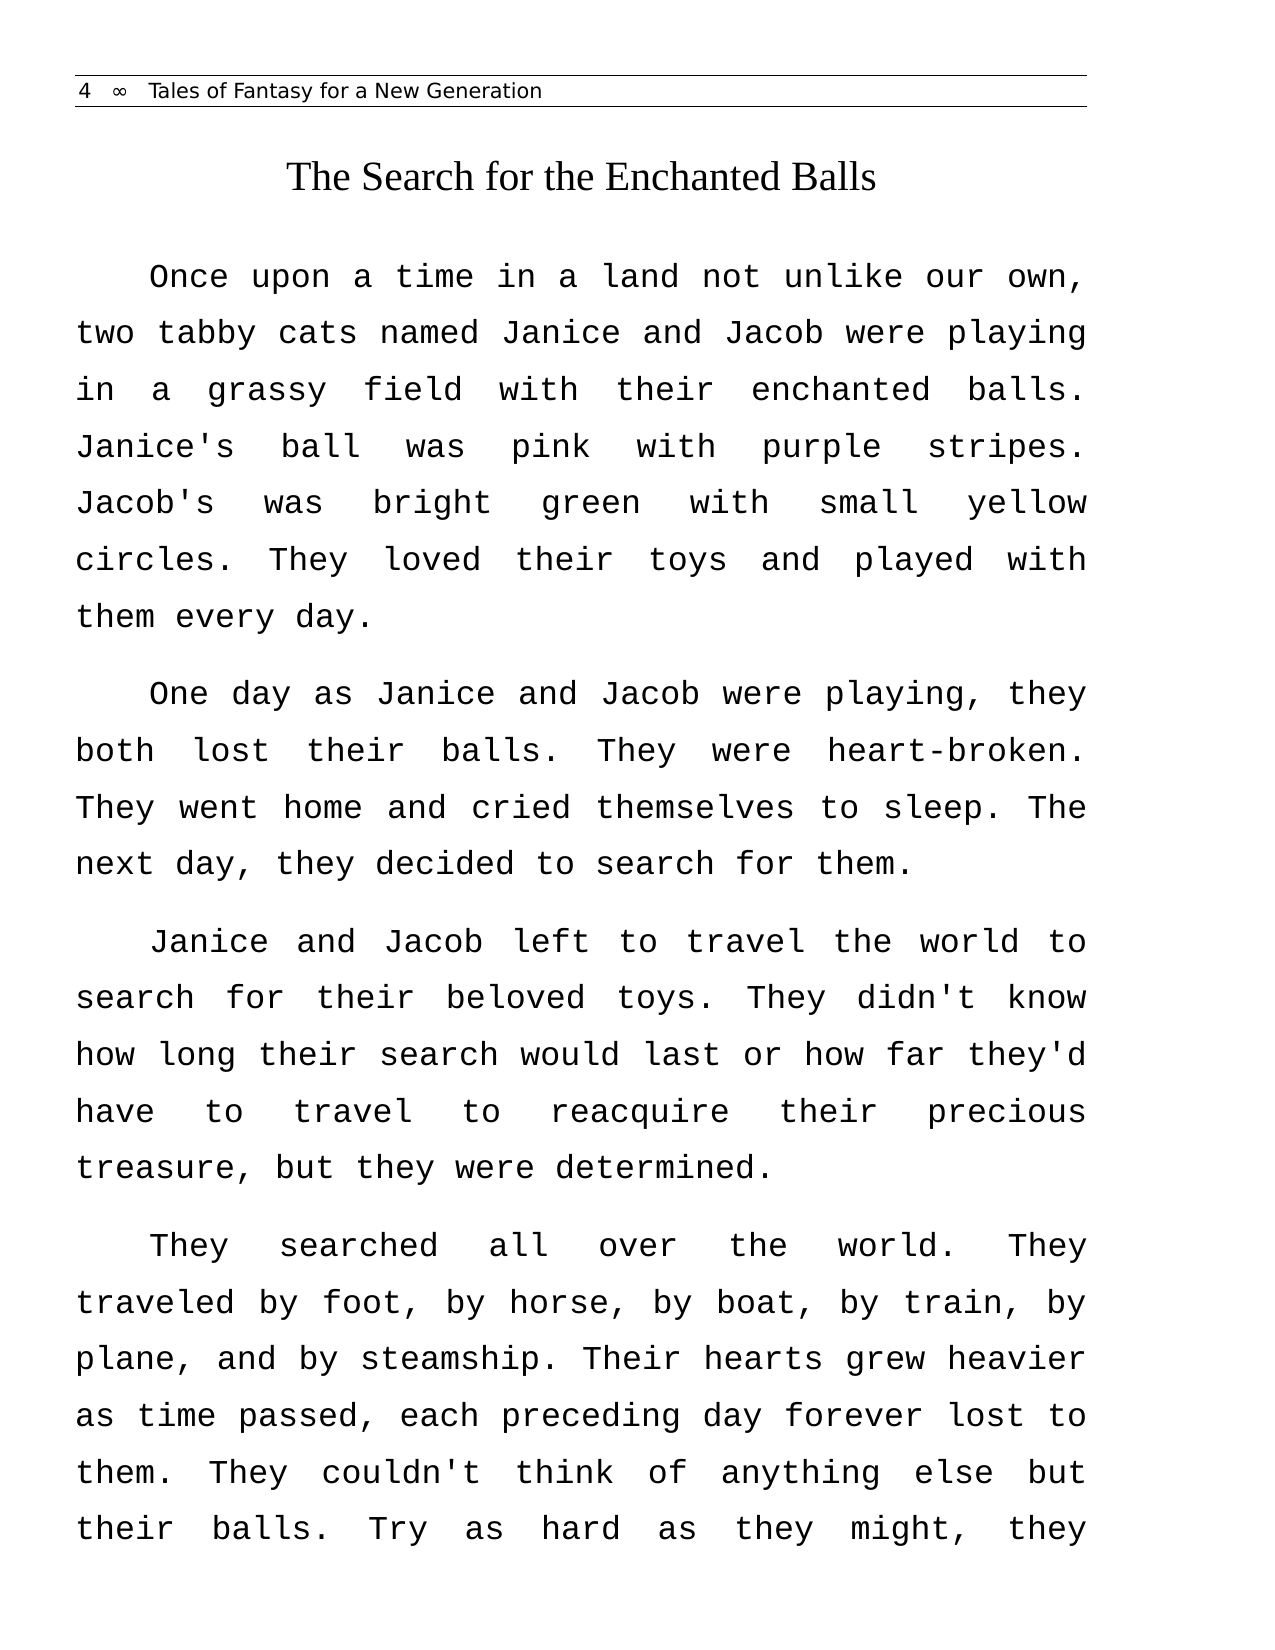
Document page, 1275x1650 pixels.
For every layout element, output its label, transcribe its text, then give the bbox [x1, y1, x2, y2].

text Janice and Jacob left to travel the world to search for their beloved toys. They didn't know how long their search would last or how far they'd have to travel to reacquire their precious treasure, but they were determined. [75, 924, 1087, 1189]
title The Search for the Enchanted Balls [75, 152, 1087, 199]
text Once upon a time in a land not unlike our own, two tabby cats named Janice and Jacob were playing in a grassy field with their enchanted balls. Janice's ball was pink with purple stripes. Jacob's was bright green with small yellow circles. They loved their toys and played with them every day. [75, 259, 1087, 637]
text They searched all over the world. They traveled by foot, by horse, by boat, by train, by plane, and by steamship. Their hearts grew heavier as time passed, each preceding day forever lost to them. They couldn't think of anything else but their balls. Try as hard as they might, they [75, 1229, 1087, 1550]
text One day as Janice and Jacob were playing, they both lost their balls. They were heart-broken. They went home and cried themselves to sleep. The next day, they decided to search for them. [75, 677, 1087, 885]
